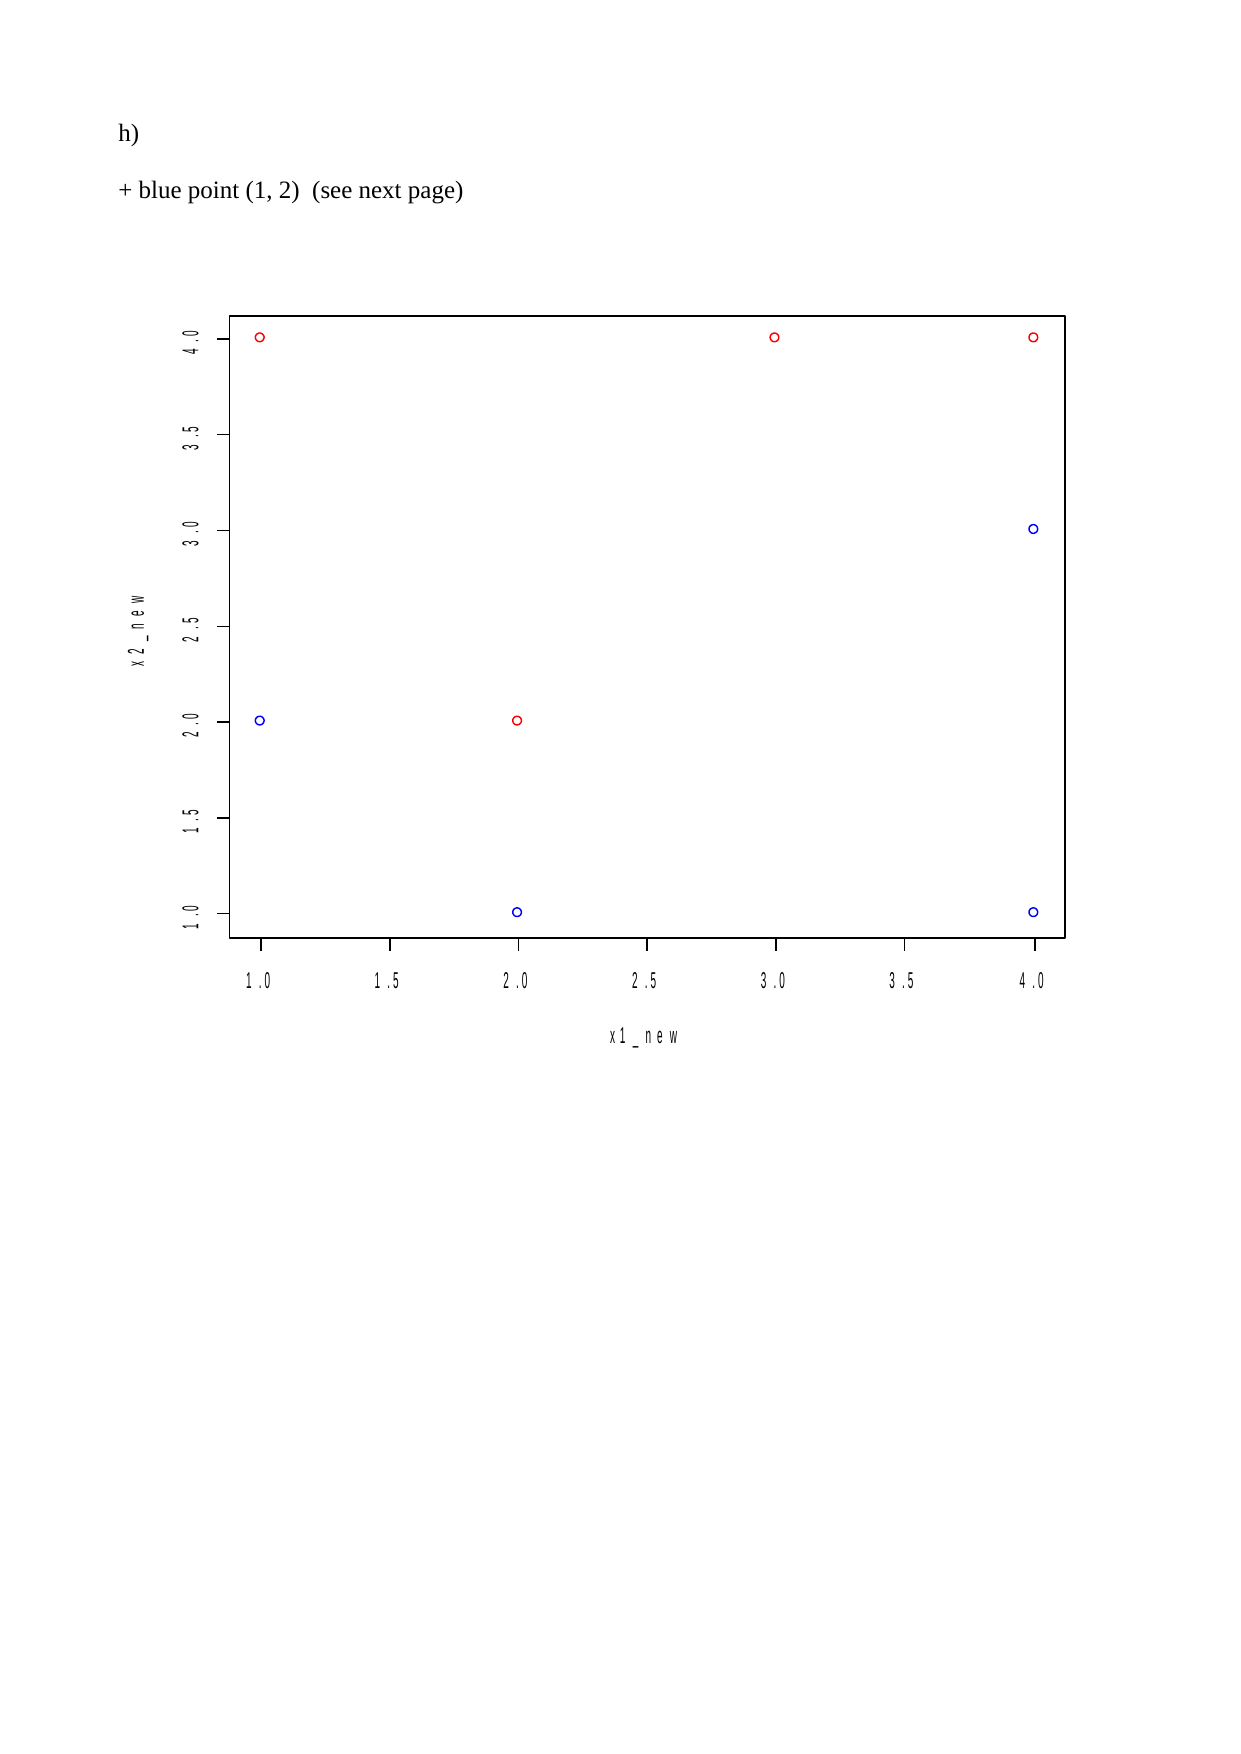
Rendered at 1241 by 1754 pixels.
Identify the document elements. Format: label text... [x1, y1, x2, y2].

text h) [118, 118, 1122, 147]
text + blue point (1, 2) (see next page) [118, 176, 1122, 204]
